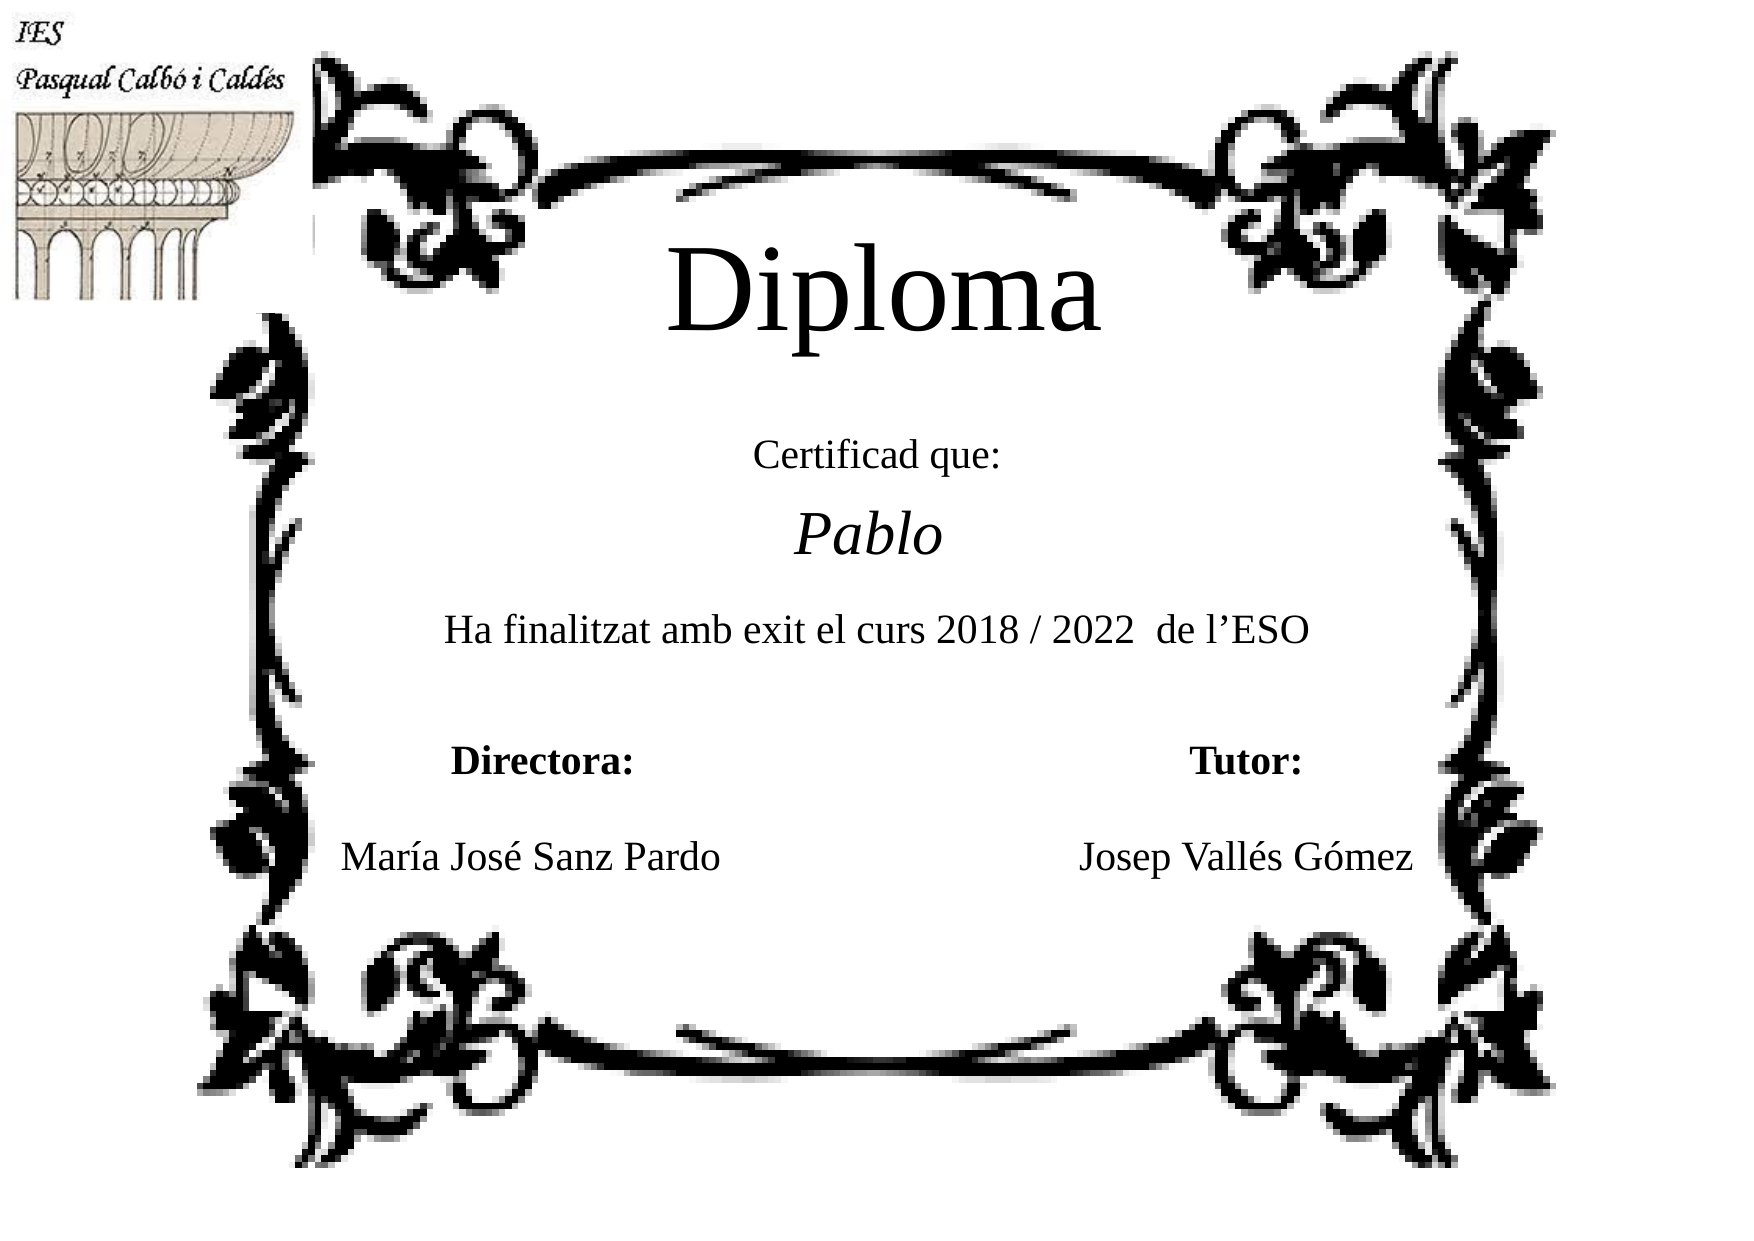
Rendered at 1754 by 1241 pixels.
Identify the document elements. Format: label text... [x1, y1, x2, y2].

text Directora: Tutor: [118, 736, 1636, 784]
text Diploma [118, 214, 1636, 358]
text María José Sanz Pardo Josep Vallés Gómez [118, 832, 1636, 879]
text Ha finalitzat amb exit el curs 2018 / 2022 de l’ESO [118, 604, 1636, 652]
text Certificad que: [118, 430, 1636, 478]
picture [0, 0, 1754, 1241]
text Pablo [651, 496, 1094, 568]
